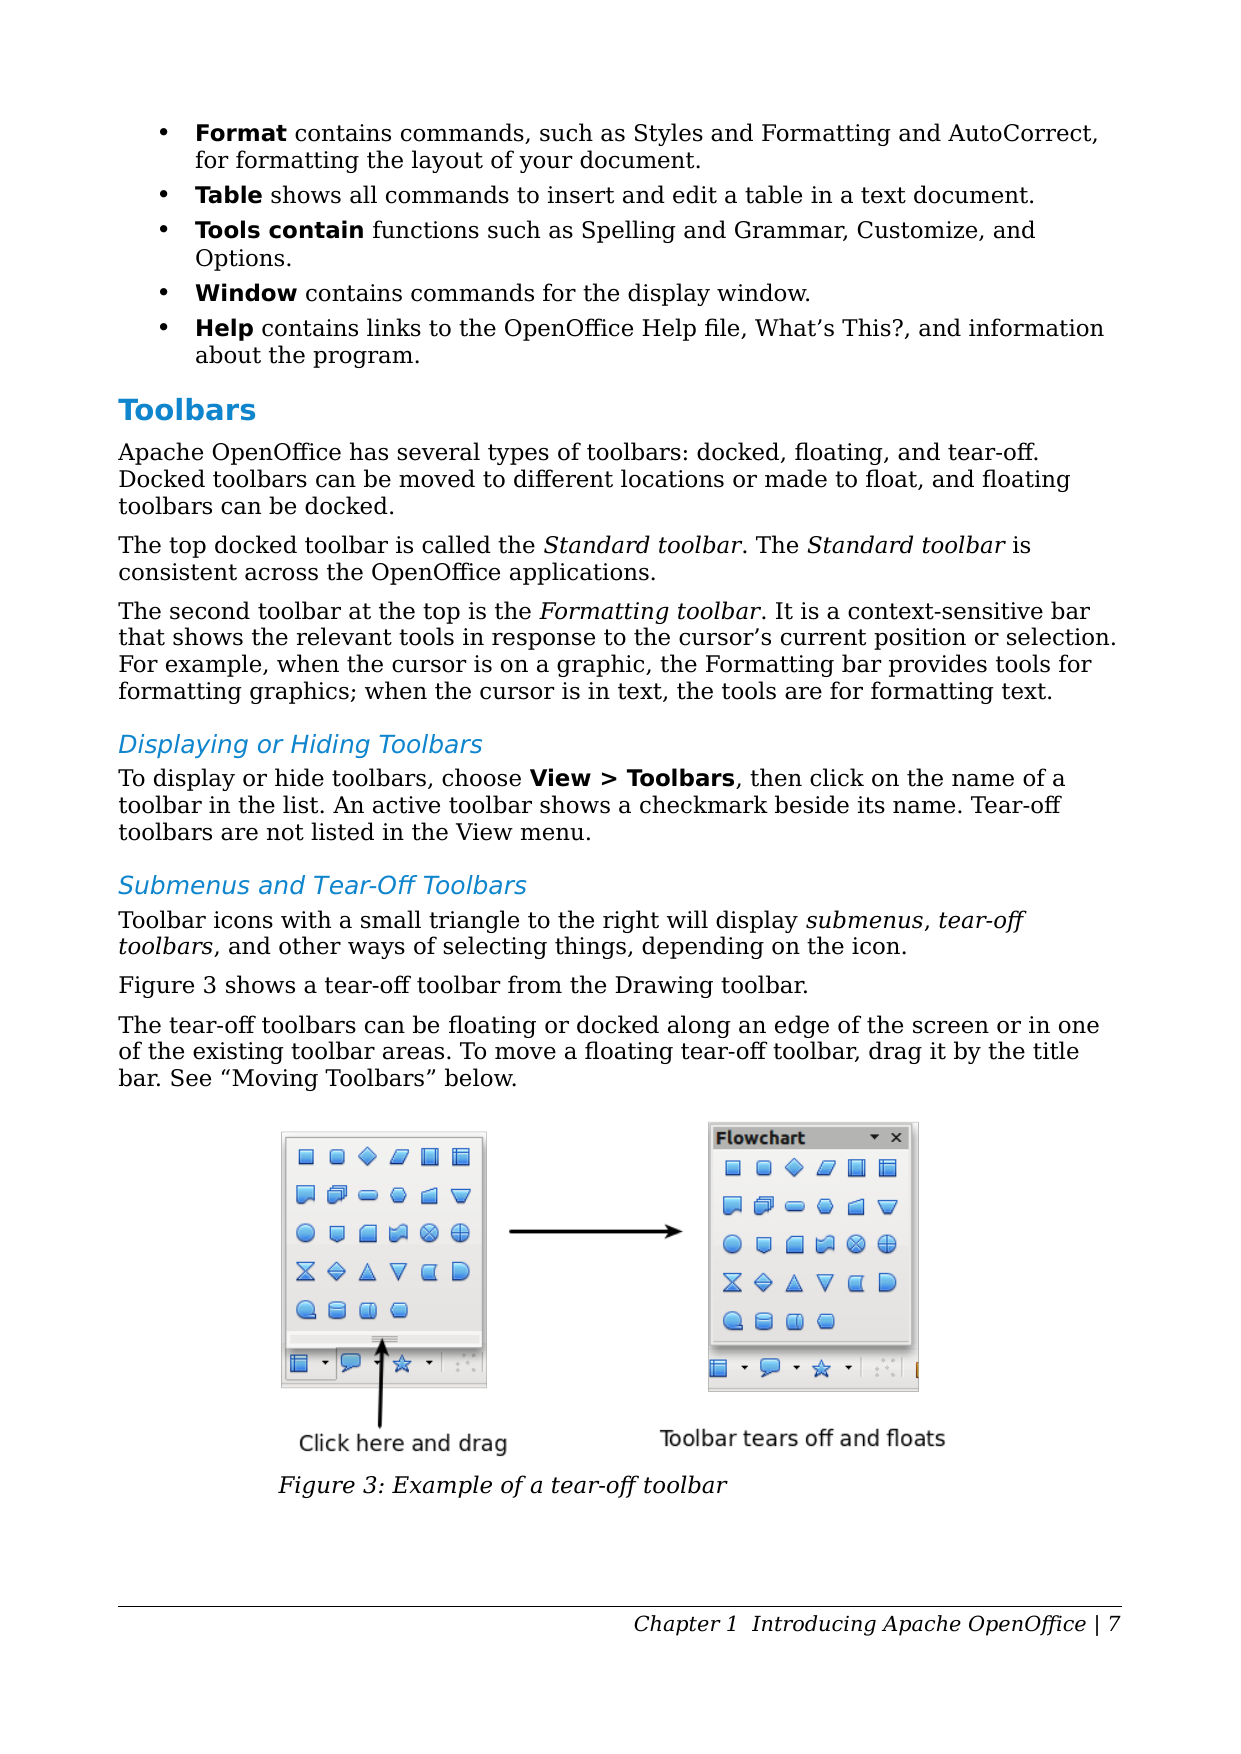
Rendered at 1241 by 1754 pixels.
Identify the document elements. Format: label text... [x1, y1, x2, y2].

list Window contains commands for the display window. [156, 278, 1122, 307]
text The top docked toolbar is called the Standard toolbar. The Standard toolbar is consistent across the OpenOffice applications. [118, 532, 1122, 585]
list Help contains links to the OpenOffice Help file, What’s This?, and information about the program. [156, 313, 1122, 369]
text The tear-off toolbars can be floating or docked along an edge of the screen or in one of the existing toolbar areas. To move a floating tear-off toolbar, drag it by the title bar. See “Moving Toolbars” below. [118, 1012, 1122, 1092]
list Format contains commands, such as Styles and Formatting and AutoCorrect, for formatting the layout of your document. [156, 118, 1122, 174]
text Apache OpenOffice has several types of toolbars: docked, floating, and tear-off. Docked toolbars can be moved to different locations or made to float, and floating toolbars can be docked. [118, 439, 1122, 519]
text The second toolbar at the top is the Formatting toolbar. It is a context-sensitive bar that shows the relevant tools in response to the cursor’s current position or selection. For example, when the cursor is on a graphic, the Formatting bar provides tools for formatting graphics; when the cursor is in text, the tools are for formatting text. [118, 598, 1122, 704]
picture [278, 1116, 955, 1466]
text Figure 3 shows a tear-off toolbar from the Drawing toolbar. [118, 973, 1122, 999]
text Toolbar icons with a small triangle to the right will display submenus, tear-off toolbars, and other ways of selecting things, depending on the icon. [118, 907, 1122, 960]
subtitle Submenus and Tear-Off Toolbars [118, 871, 1122, 900]
subtitle Toolbars [118, 393, 1122, 427]
list Table shows all commands to insert and edit a table in a text document. [156, 180, 1122, 209]
text Figure 3: Example of a tear-off toolbar [278, 1472, 955, 1499]
text To display or hide toolbars, choose View > Toolbars, then click on the name of a toolbar in the list. An active toolbar shows a checkmark beside its name. Tear-off toolbars are not listed in the View menu. [118, 766, 1122, 846]
list Tools contain functions such as Spelling and Grammar, Customize, and Options. [156, 216, 1122, 271]
subtitle Displaying or Hiding Toolbars [118, 730, 1122, 759]
